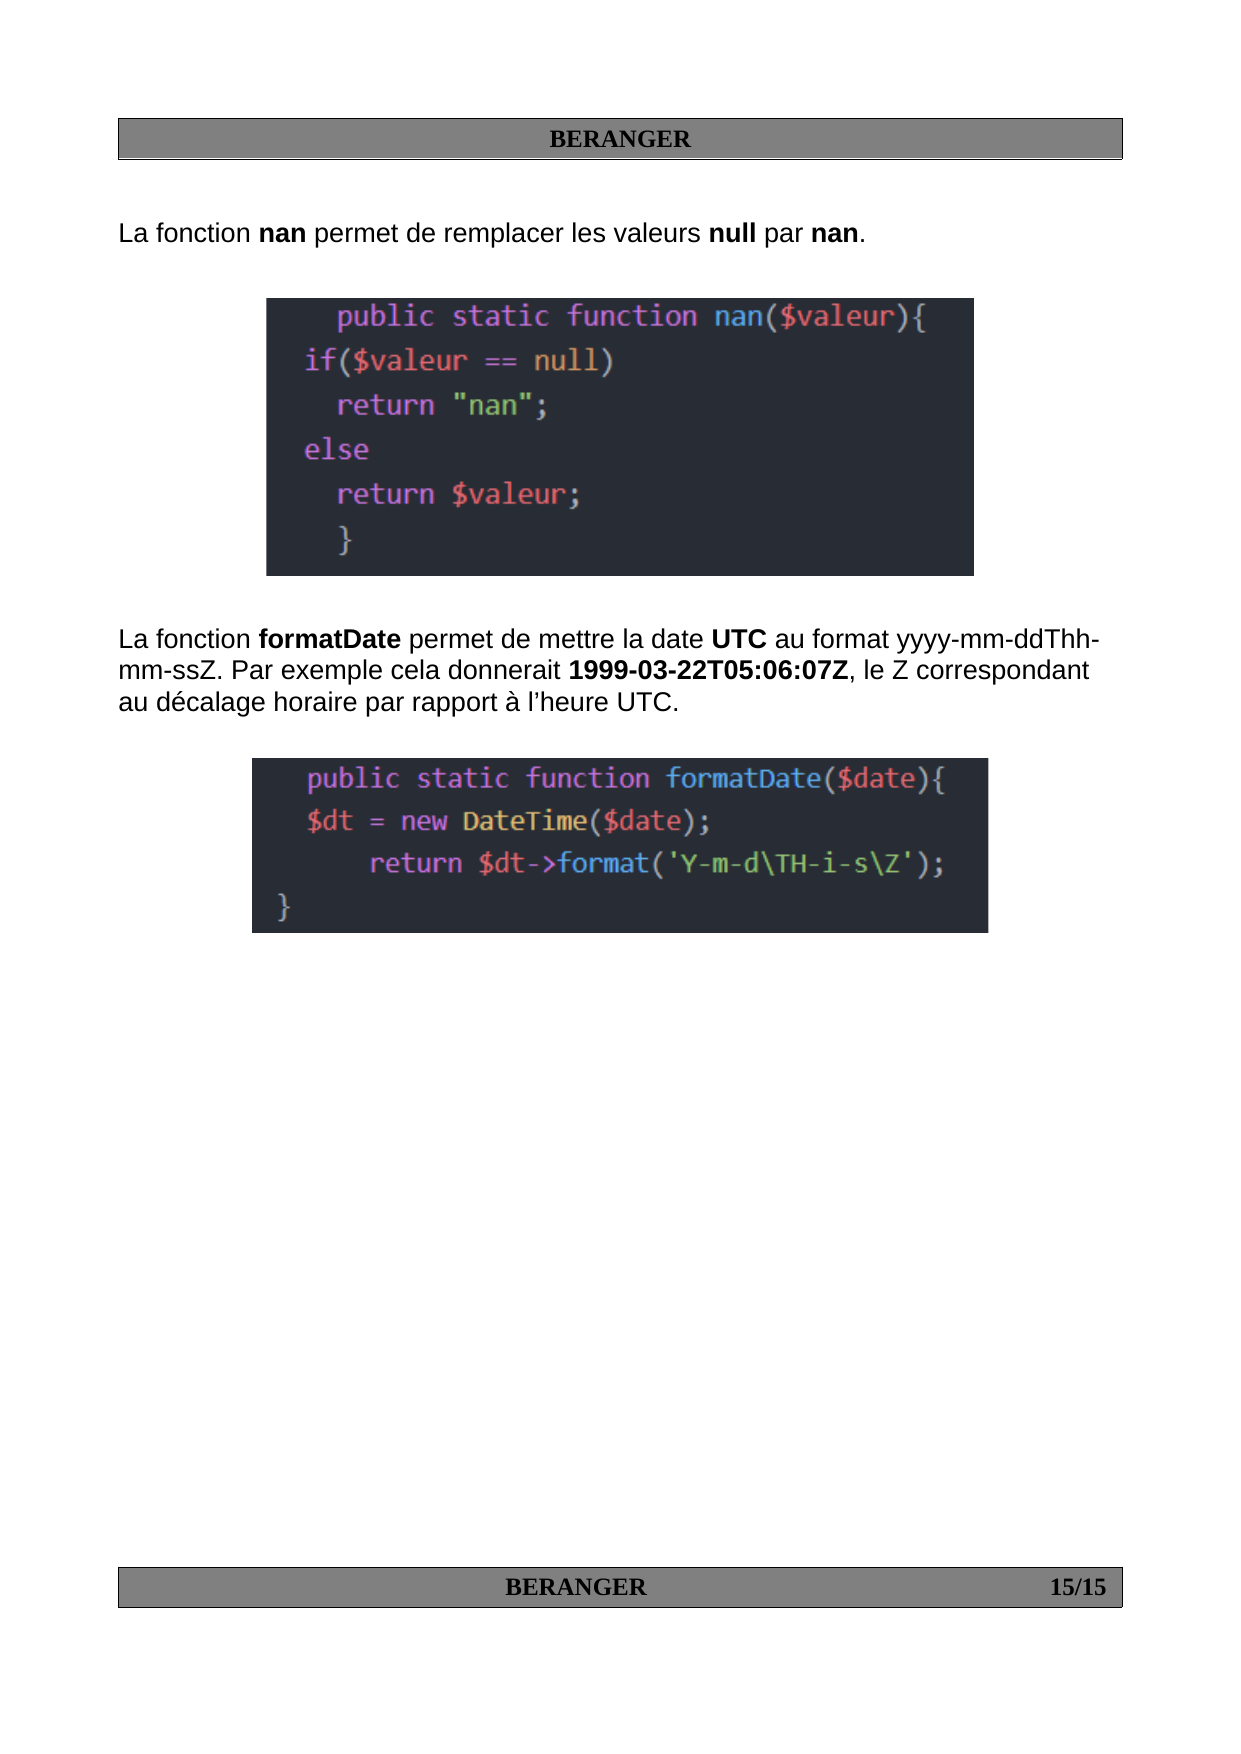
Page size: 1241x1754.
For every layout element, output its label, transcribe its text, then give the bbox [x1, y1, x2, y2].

picture [252, 758, 989, 933]
text La fonction formatDate permet de mettre la date UTC au format yyyy-mm-ddThh-mm-ssZ. Par exemple cela donnerait 1999-03-22T05:06:07Z, le Z correspondant au décalage horaire par rapport à l’heure UTC. [118, 623, 1122, 717]
picture [266, 298, 974, 576]
text La fonction nan permet de remplacer les valeurs null par nan. [118, 217, 1122, 248]
